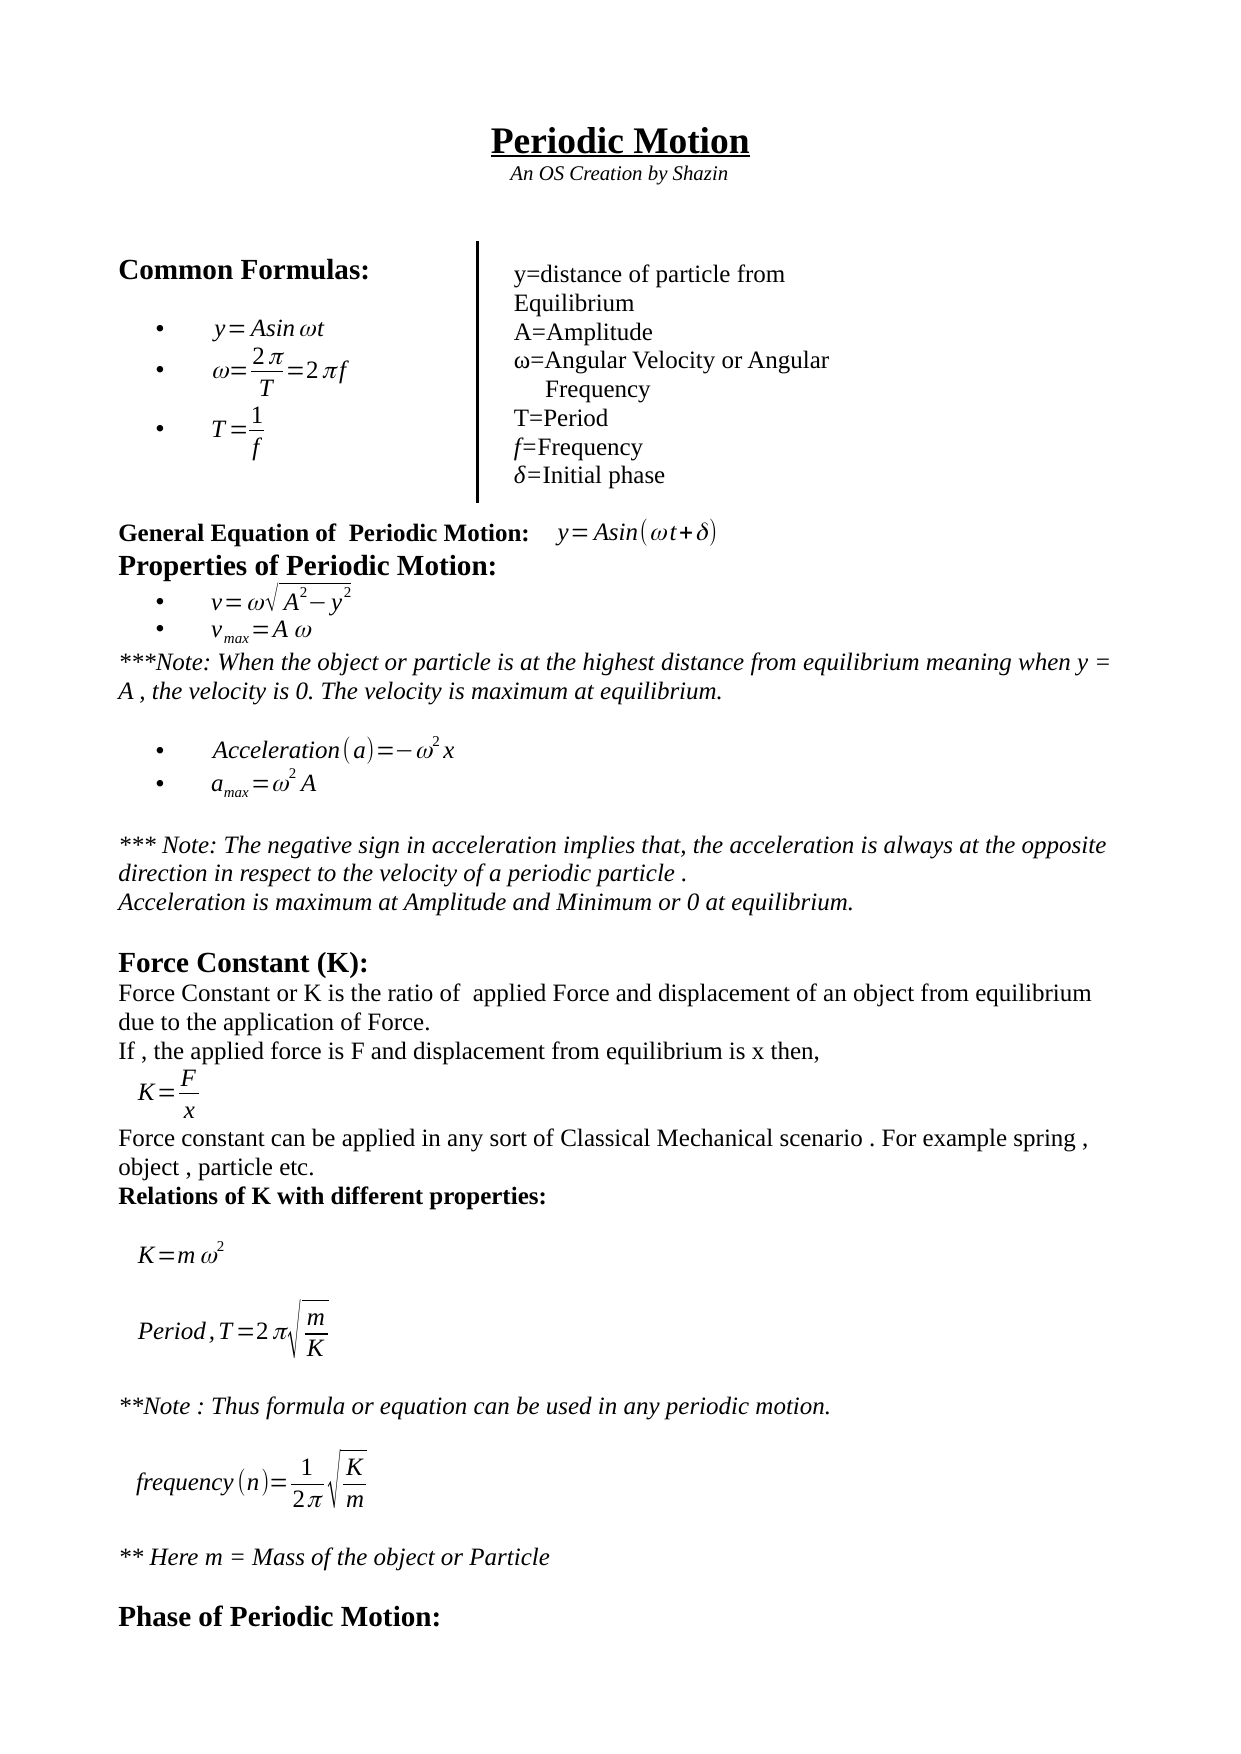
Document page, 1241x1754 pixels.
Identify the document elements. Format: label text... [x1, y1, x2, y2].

text Periodic Motion [118, 118, 1122, 161]
text Relations of K with different properties: [118, 1181, 1122, 1210]
text *** Note: The negative sign in acceleration implies that, the acceleration is always at the opposite direction in respect to the velocity of a periodic particle . [118, 830, 1122, 887]
text ** Here m = Mass of the object or Particle [118, 1542, 1122, 1570]
text General Equation of Periodic Motion: [118, 518, 1122, 548]
text Force Constant (K): [118, 945, 1122, 978]
text Force constant can be applied in any sort of Classical Mechanical scenario . For example spring , object , particle etc. [118, 1123, 1122, 1181]
text Properties of Periodic Motion: [118, 548, 1122, 582]
text If , the applied force is F and displacement from equilibrium is x then, [118, 1036, 1122, 1064]
text ***Note: When the object or particle is at the highest distance from equilibrium meaning when y = A , the velocity is 0. The velocity is maximum at equilibrium. [118, 647, 1122, 704]
text Acceleration is maximum at Amplitude and Minimum or 0 at equilibrium. [118, 887, 1122, 916]
text Common Formulas: [479, 252, 1122, 286]
text Force Constant or K is the ratio of applied Force and displacement of an object from equilibrium due to the application of Force. [118, 978, 1122, 1036]
text Common Formulas: [118, 252, 476, 286]
text **Note : Thus formula or equation can be used in any periodic motion. [118, 1391, 1122, 1420]
text An OS Creation by Shazin [118, 161, 1122, 185]
text Phase of Periodic Motion: [118, 1599, 1122, 1633]
